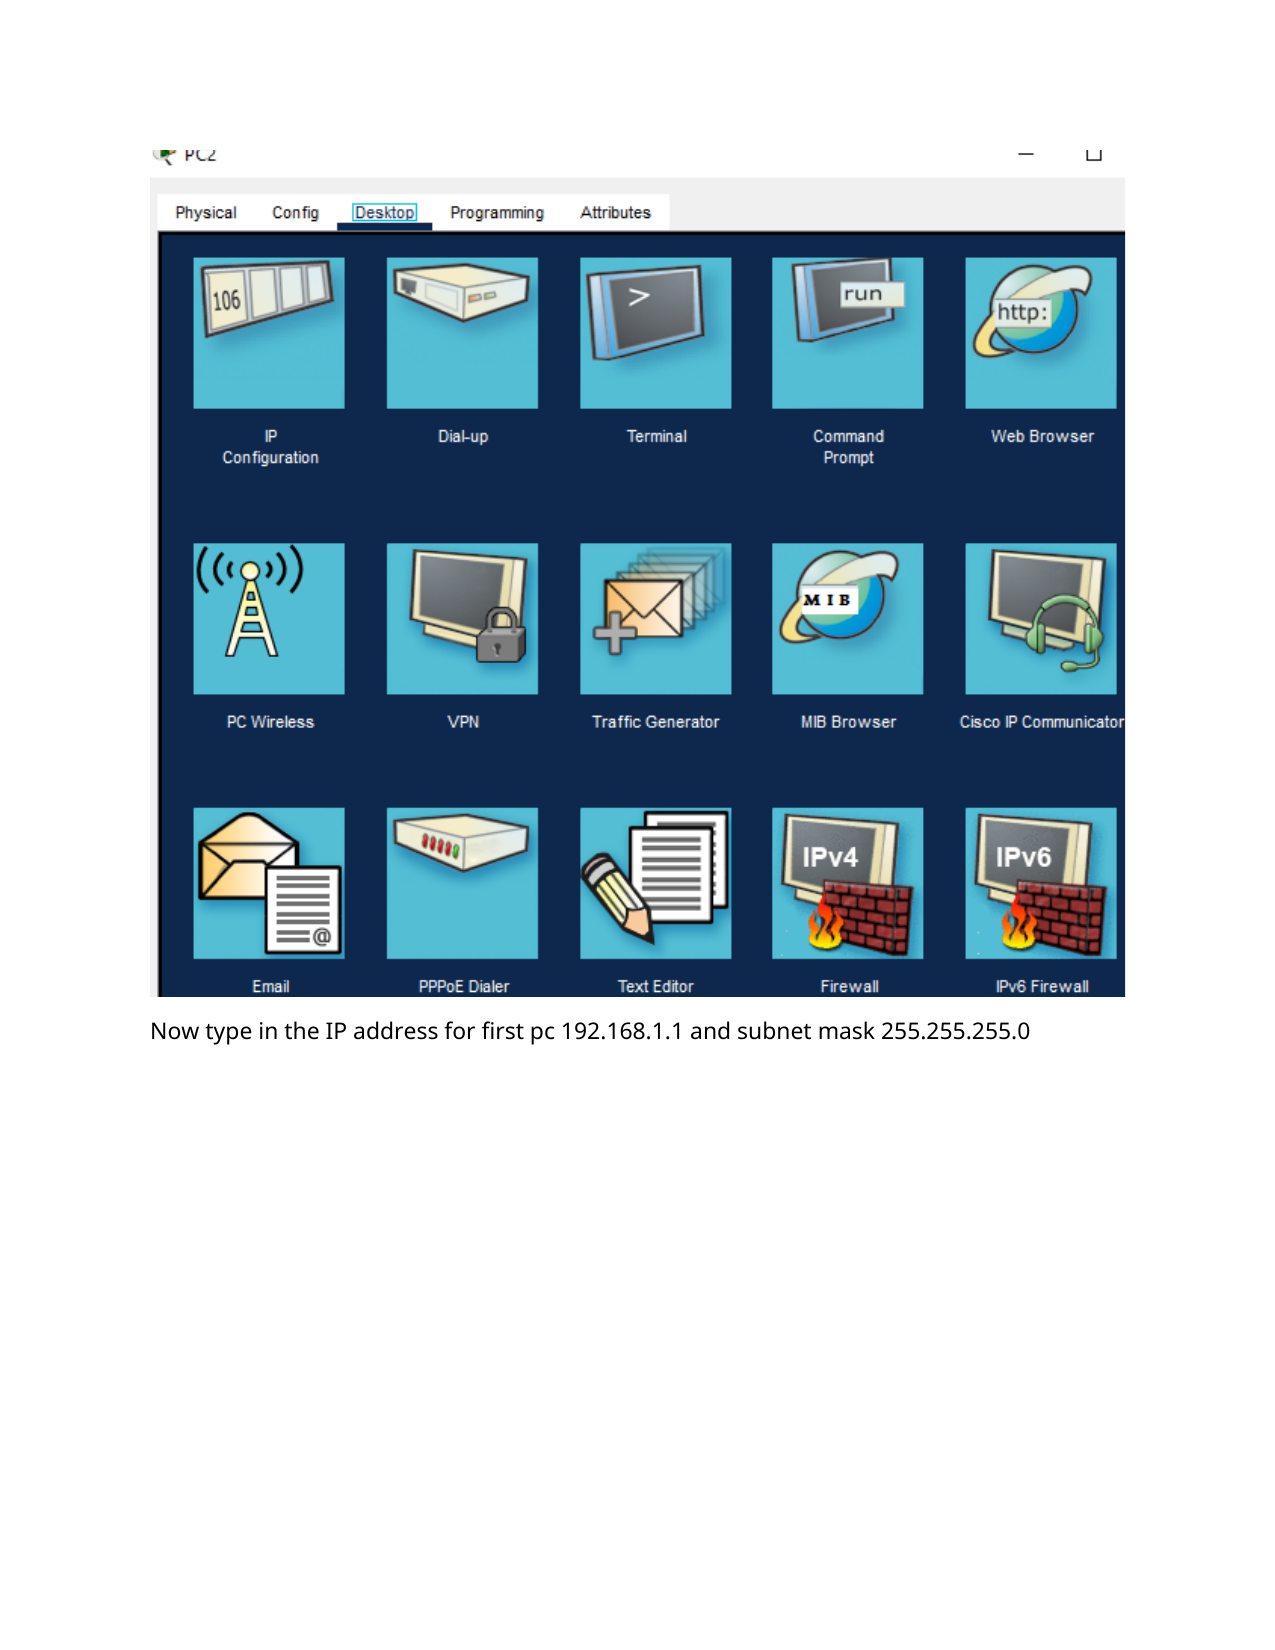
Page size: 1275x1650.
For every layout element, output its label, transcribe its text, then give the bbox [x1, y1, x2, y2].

text Now type in the IP address for first pc 192.168.1.1 and subnet mask 255.255.255.0 [150, 1015, 1125, 1046]
